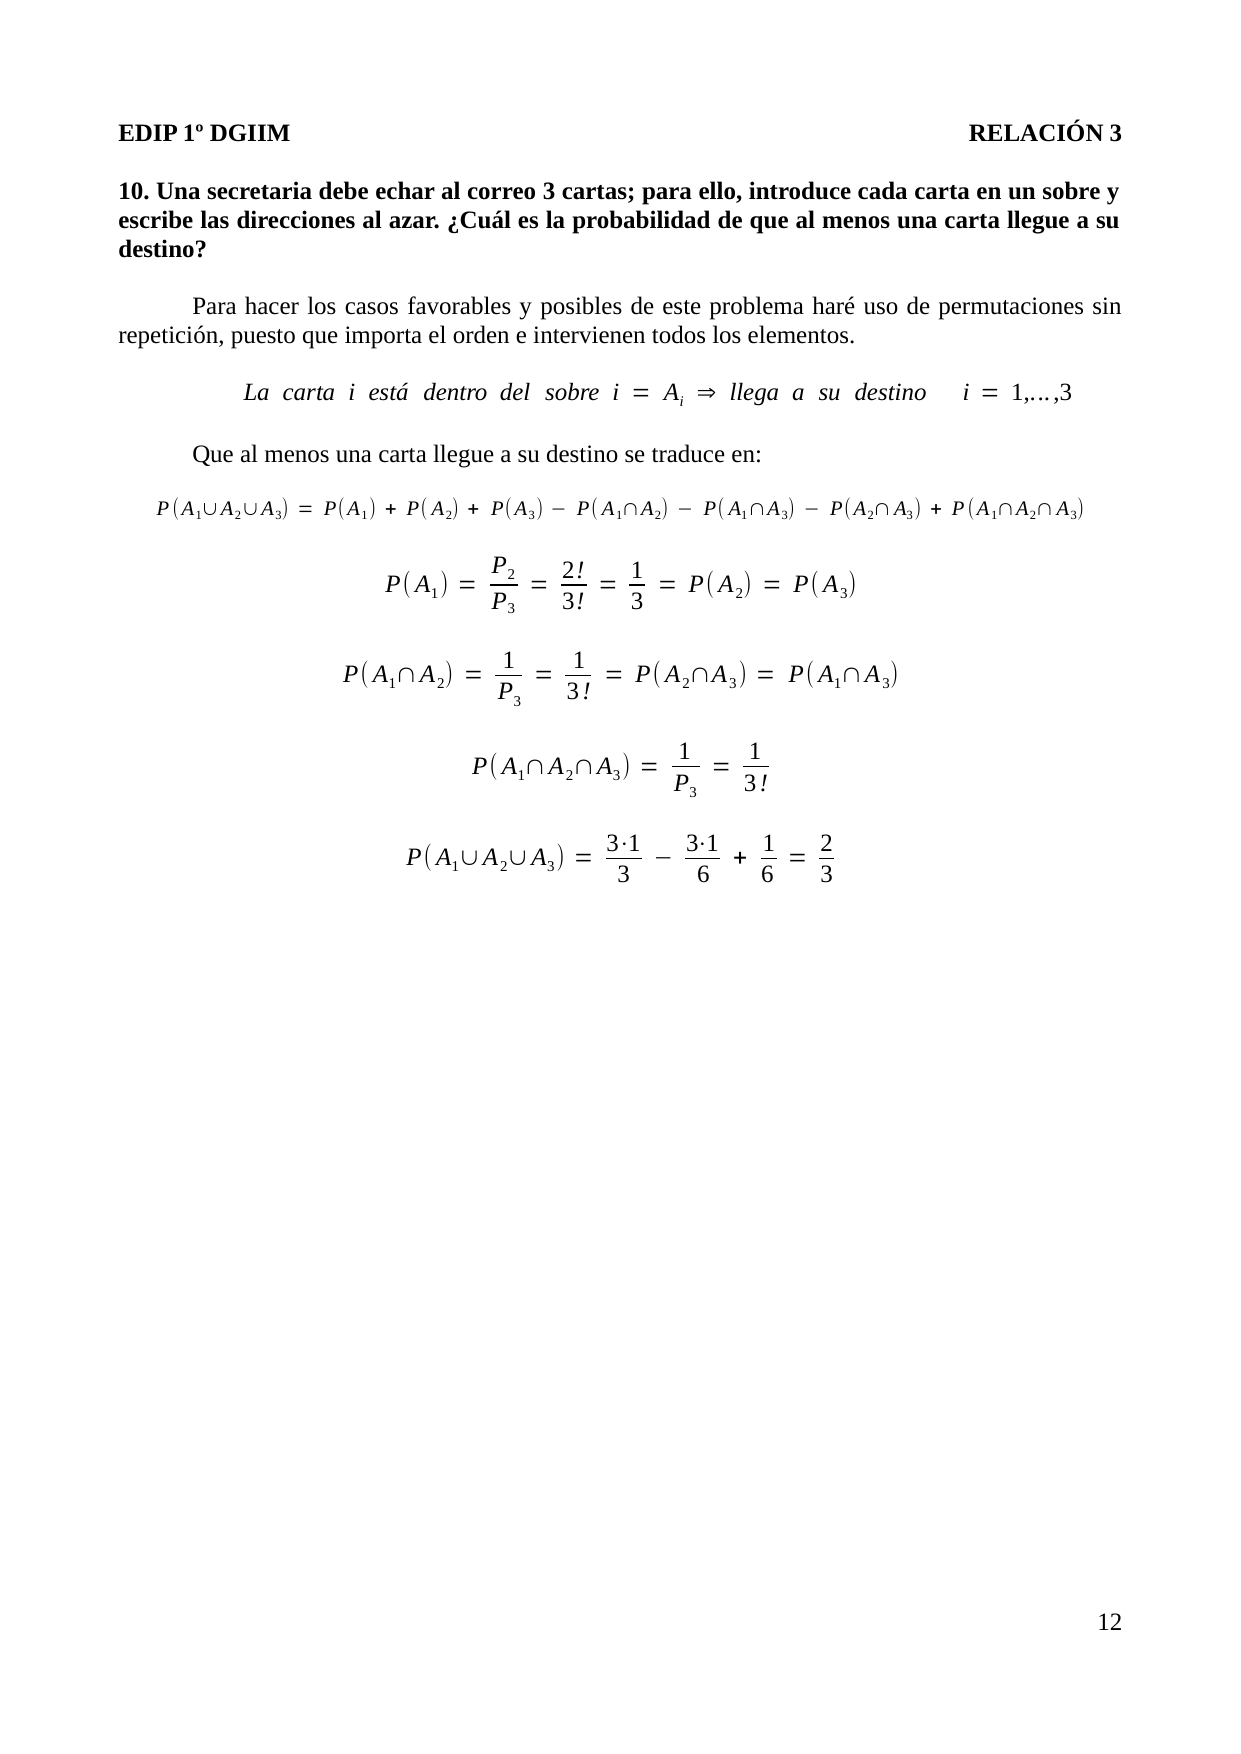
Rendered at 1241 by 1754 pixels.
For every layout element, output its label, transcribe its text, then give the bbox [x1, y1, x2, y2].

text Que al menos una carta llegue a su destino se traduce en: [118, 439, 1122, 467]
text 10. Una secretaria debe echar al correo 3 cartas; para ello, introduce cada carta en un sobre y escribe las direcciones al azar. ¿Cuál es la probabilidad de que al menos una carta llegue a su destino? [118, 176, 1122, 263]
text Para hacer los casos favorables y posibles de este problema haré uso de permutaciones sin repetición, puesto que importa el orden e intervienen todos los elementos. [118, 291, 1122, 349]
